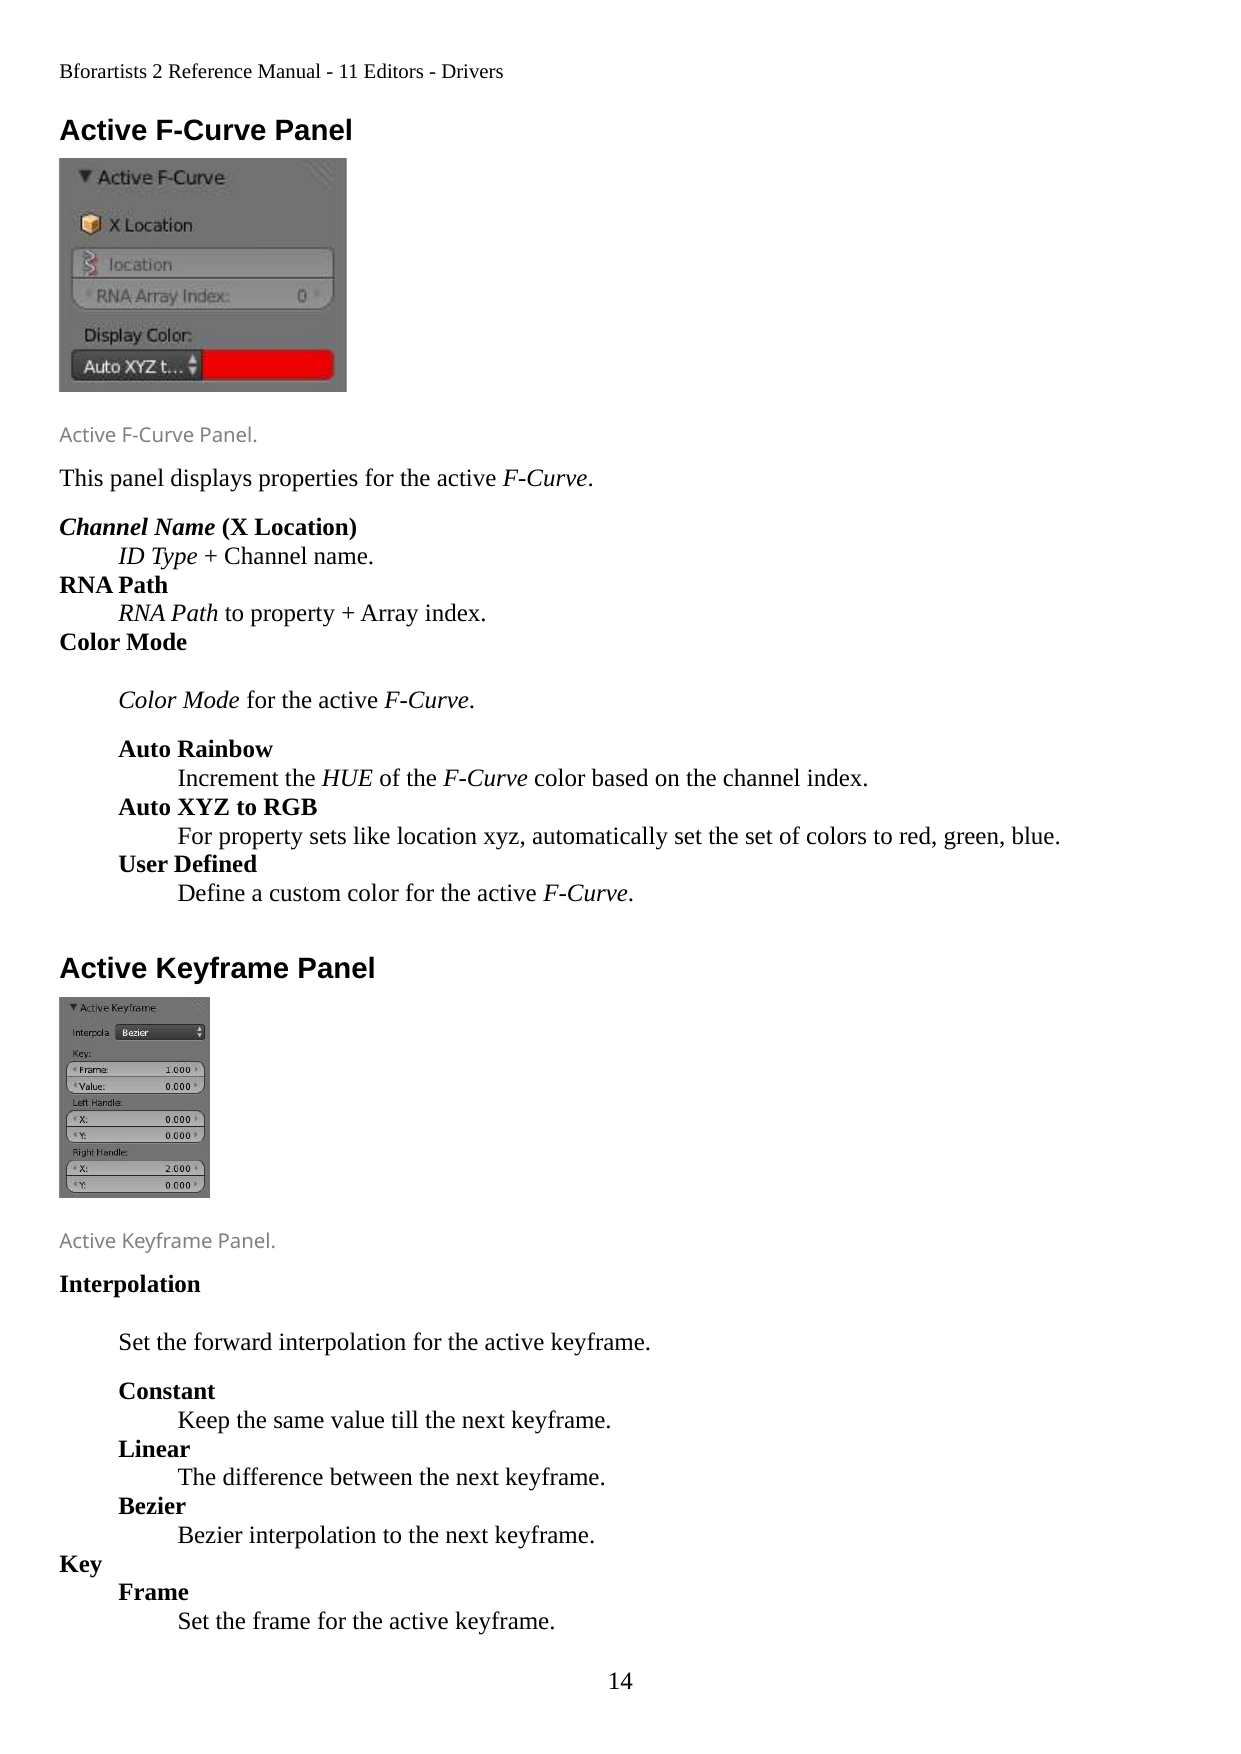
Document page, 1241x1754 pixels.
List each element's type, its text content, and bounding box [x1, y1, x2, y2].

subtitle Bezier [118, 1491, 1181, 1520]
list Bezier interpolation to the next keyframe. [177, 1520, 1181, 1549]
list Keep the same value till the next keyframe. [177, 1405, 1181, 1434]
picture [59, 158, 347, 392]
subtitle RNA Path [59, 570, 1181, 598]
picture [59, 997, 210, 1198]
text Active Keyframe Panel. [59, 1223, 1181, 1254]
text Set the forward interpolation for the active keyframe. [118, 1327, 1181, 1356]
subtitle Key [59, 1549, 1181, 1577]
subtitle Linear [118, 1434, 1181, 1462]
subtitle Frame [118, 1577, 1181, 1606]
list Define a custom color for the active F-Curve. [177, 878, 1181, 907]
subtitle Channel Name (X Location) [59, 512, 1181, 541]
subtitle Auto XYZ to RGB [118, 792, 1181, 821]
subtitle User Defined [118, 849, 1181, 878]
subtitle Color Mode [59, 627, 1181, 656]
subtitle Interpolation [59, 1269, 1181, 1298]
list RNA Path to property + Array index. [118, 598, 1181, 627]
subtitle Active Keyframe Panel [59, 951, 1181, 985]
list ID Type + Channel name. [118, 541, 1181, 570]
text This panel displays properties for the active F-Curve. [59, 463, 1181, 492]
text Active F-Curve Panel. [59, 417, 1181, 448]
list For property sets like location xyz, automatically set the set of colors to red, green, blue. [177, 821, 1181, 849]
text Color Mode for the active F-Curve. [118, 685, 1181, 714]
subtitle Auto Rainbow [118, 734, 1181, 763]
subtitle Constant [118, 1376, 1181, 1405]
list Increment the HUE of the F-Curve color based on the channel index. [177, 763, 1181, 792]
subtitle Active F-Curve Panel [59, 113, 1181, 146]
list The difference between the next keyframe. [177, 1462, 1181, 1491]
list Set the frame for the active keyframe. [177, 1606, 1181, 1635]
